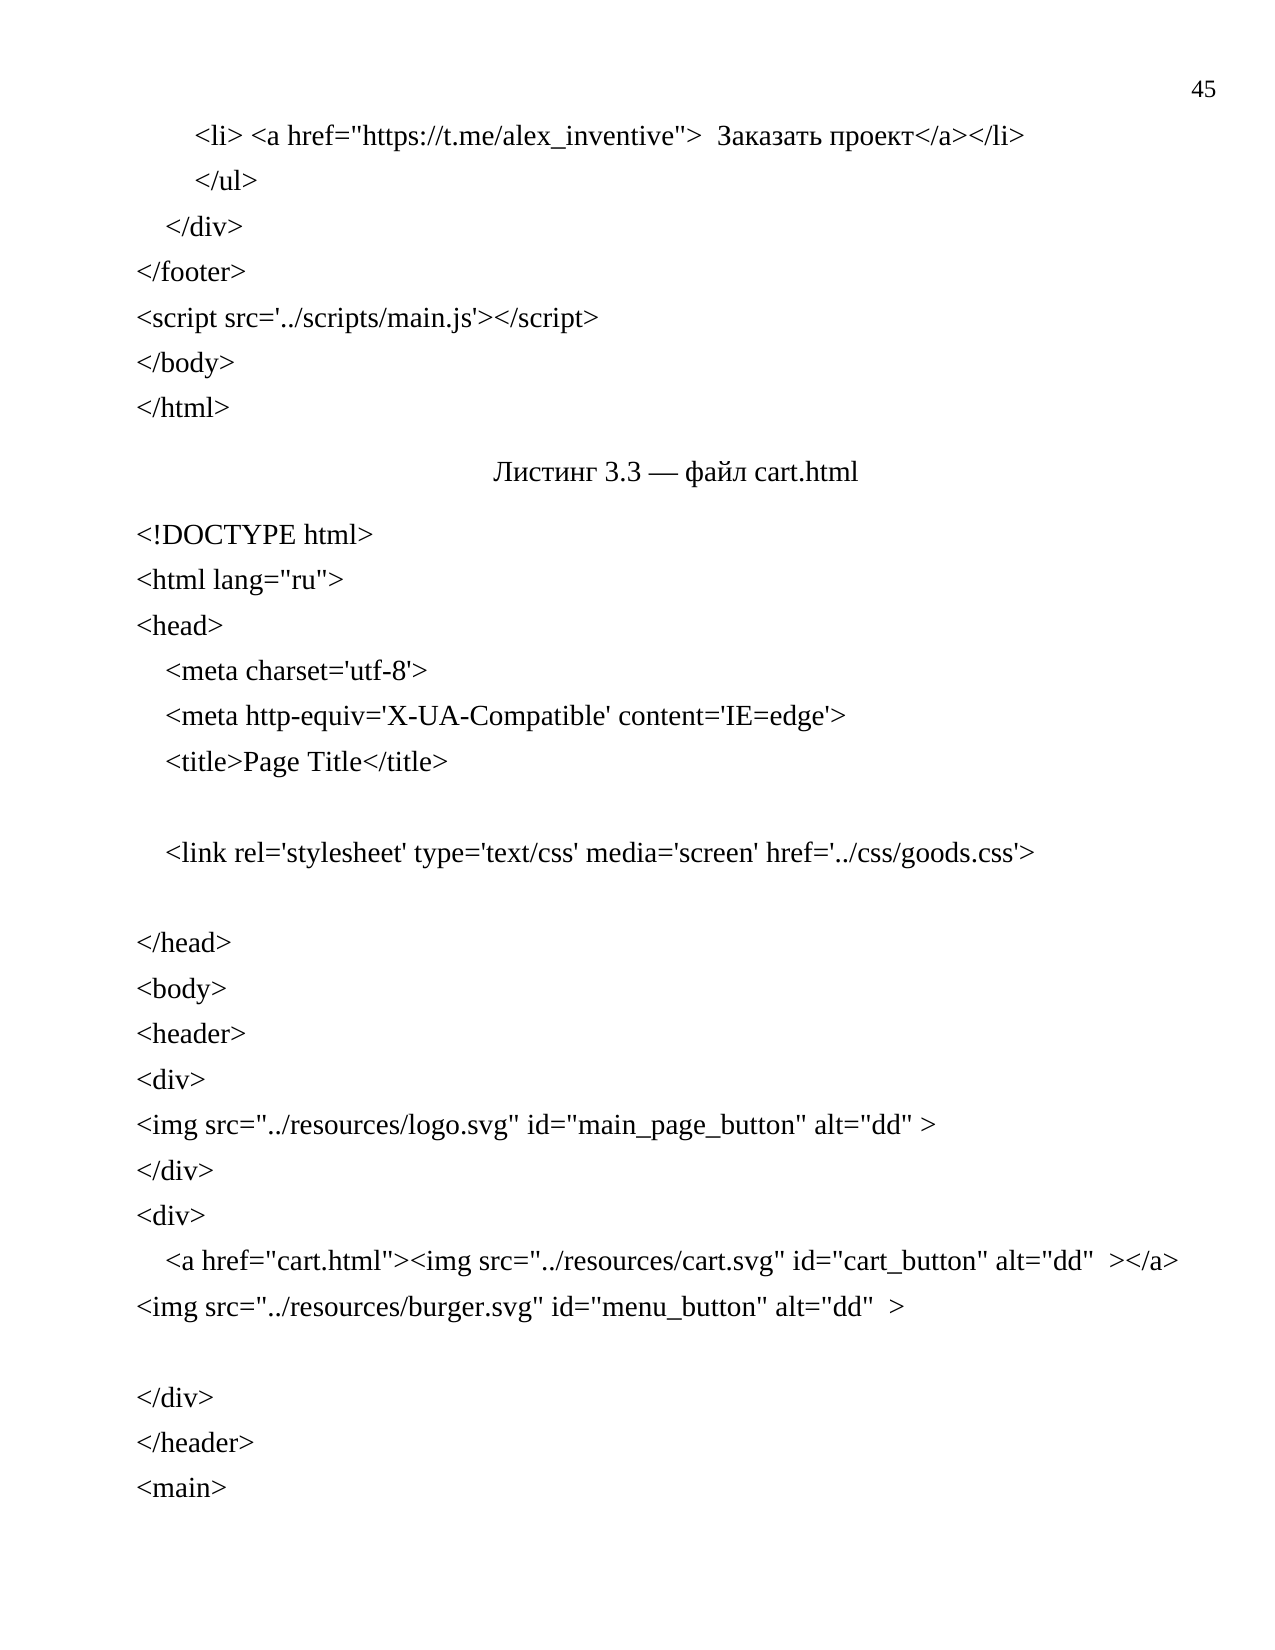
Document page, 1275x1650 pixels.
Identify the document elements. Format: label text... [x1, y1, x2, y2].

text <head> [136, 608, 1216, 641]
text <html lang="ru"> [136, 562, 1216, 596]
text <div> [136, 1198, 1216, 1232]
text <img src="../resources/logo.svg" id="main_page_button" alt="dd" > [136, 1107, 1216, 1141]
text <!DOCTYPE html> [136, 517, 1216, 550]
text </div> [136, 209, 1216, 242]
text </div> [136, 1153, 1216, 1186]
text <img src="../resources/burger.svg" id="menu_button" alt="dd" > [136, 1289, 1216, 1322]
text <link rel='stylesheet' type='text/css' media='screen' href='../css/goods.css'> [136, 835, 1216, 868]
text </div> [136, 1380, 1216, 1413]
text <meta http-equiv='X-UA-Compatible' content='IE=edge'> [136, 698, 1216, 732]
text </ul> [136, 163, 1216, 197]
text </html> [136, 391, 1216, 424]
text <div> [136, 1062, 1216, 1095]
text </footer> [136, 254, 1216, 288]
text <script src='../scripts/main.js'></script> [136, 300, 1216, 333]
text <body> [136, 971, 1216, 1004]
text <header> [136, 1016, 1216, 1050]
text <a href="cart.html"><img src="../resources/cart.svg" id="cart_button" alt="dd" ></a> [136, 1243, 1216, 1277]
text <title>Page Title</title> [136, 744, 1216, 777]
text Листинг 3.3 — файл cart.html [136, 454, 1216, 487]
text </head> [136, 926, 1216, 959]
text <meta charset='utf-8'> [136, 653, 1216, 687]
text </header> [136, 1425, 1216, 1459]
text <li> <a href="https://t.me/alex_inventive"> Заказать проект</a></li> [136, 118, 1216, 152]
text <main> [136, 1471, 1216, 1504]
text </body> [136, 345, 1216, 379]
